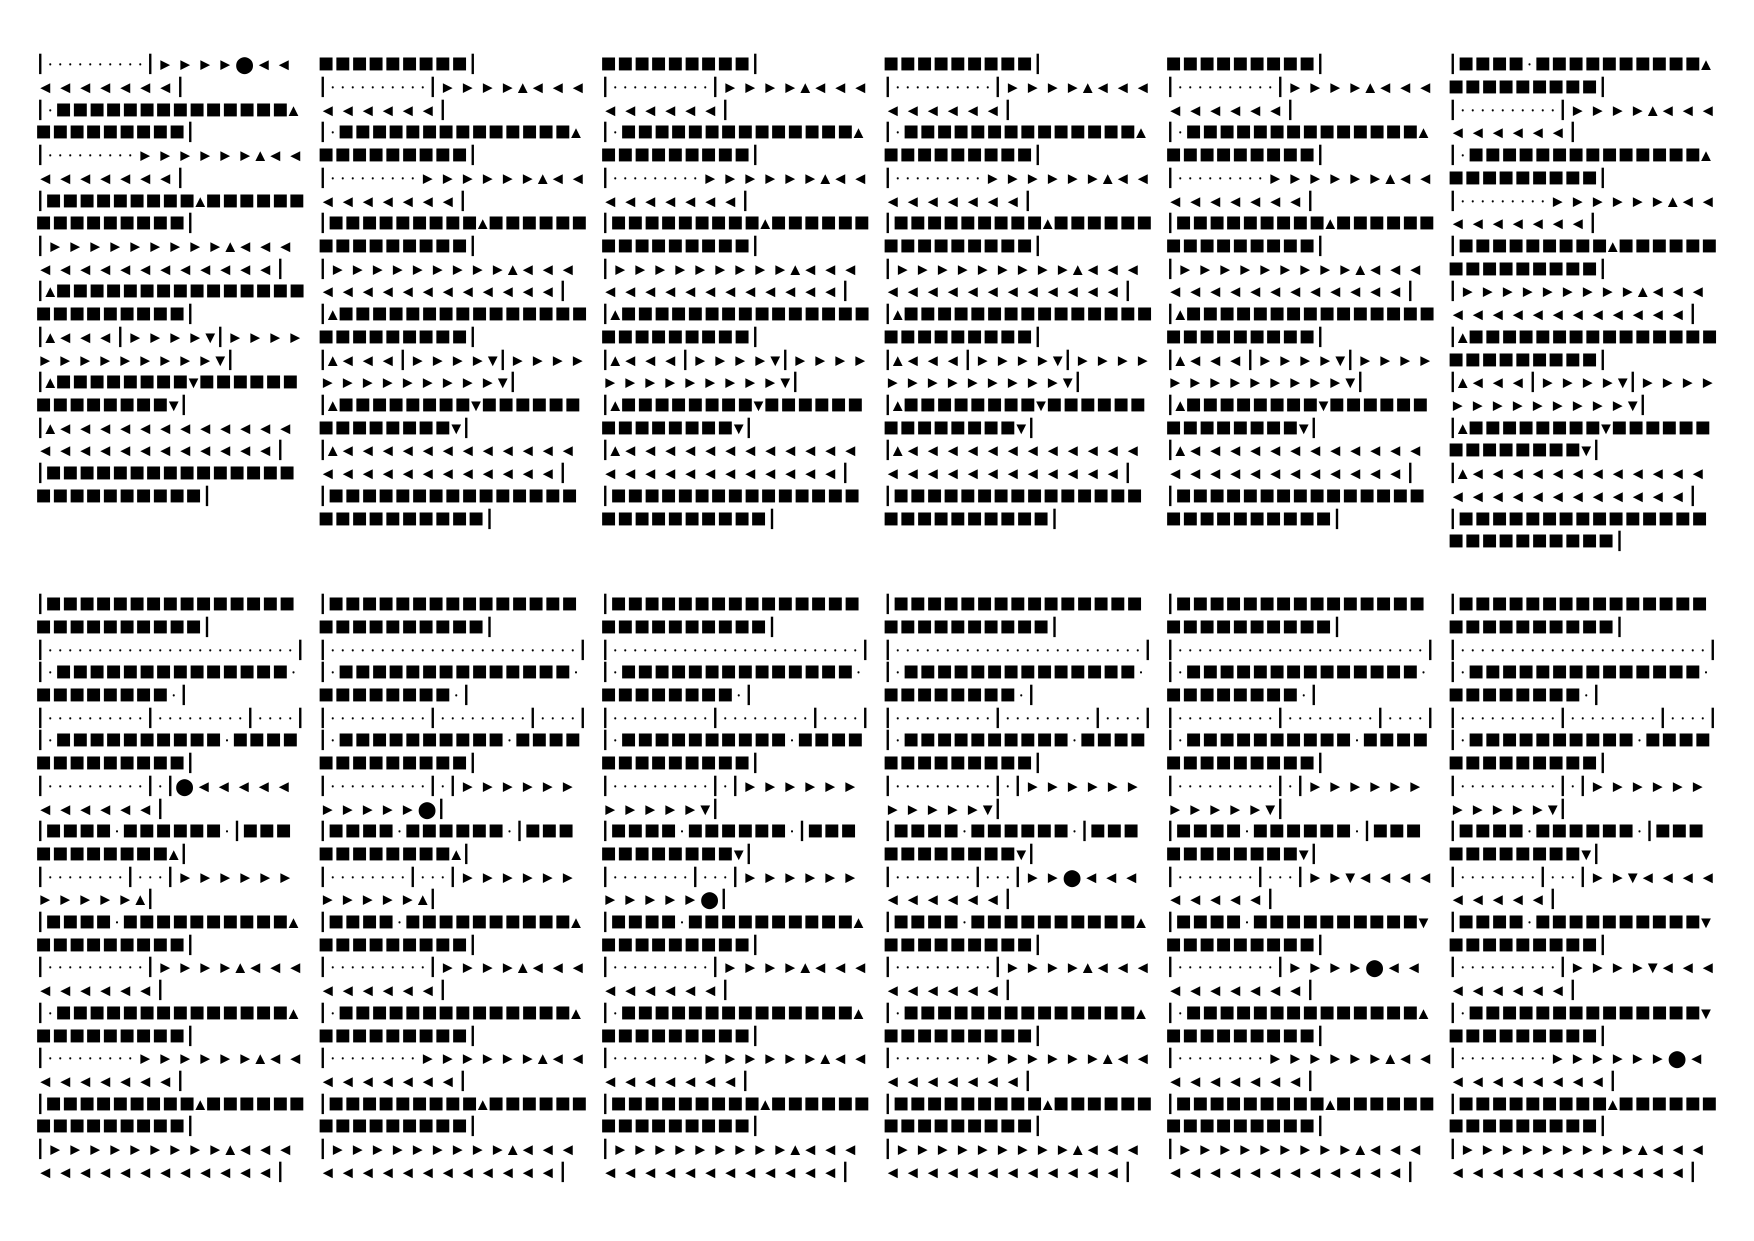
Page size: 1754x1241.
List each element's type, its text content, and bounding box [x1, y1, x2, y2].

table_header ┃⬛⬛⬛⬛⬛⬛⬛⬛⬛⬛⬛⬛⬛⬛⬛⬛⬛⬛⬛⬛⬛⬛⬛⬛⬛┃ ┃∙∙∙∙∙∙∙∙∙∙∙∙∙∙∙∙∙∙∙∙∙∙∙∙∙┃ ┃∙⬛⬛⬛⬛⬛⬛⬛⬛⬛⬛⬛⬛⬛⬛∙⬛⬛⬛⬛⬛⬛⬛⬛∙┃ ┃∙∙∙∙∙∙∙∙∙∙┃∙∙∙∙∙∙∙∙∙┃∙∙∙∙┃ ┃∙⬛⬛⬛⬛⬛⬛⬛⬛⬛⬛∙⬛⬛⬛⬛⬛⬛⬛⬛⬛⬛⬛⬛⬛┃ ┃∙∙∙∙∙∙∙∙∙∙┃∙┃▶▶▶▶▶▶▶▶▶▶▶▼┃ ┃⬛⬛⬛⬛∙⬛⬛⬛⬛⬛⬛∙┃⬛⬛⬛⬛⬛⬛⬛⬛⬛⬛⬛▼┃ ┃∙∙∙∙∙∙∙∙┃∙∙∙┃▶▶▶▶▶▶▶▶▶▶▶⬤┃ ┃⬛⬛⬛⬛∙⬛⬛⬛⬛⬛⬛⬛⬛⬛⬛▲⬛⬛⬛⬛⬛⬛⬛⬛⬛┃ ┃∙∙∙∙∙∙∙∙∙∙┃▶▶▶▶▲◀◀◀◀◀◀◀◀◀┃ ┃∙⬛⬛⬛⬛⬛⬛⬛⬛⬛⬛⬛⬛⬛⬛▲⬛⬛⬛⬛⬛⬛⬛⬛⬛┃ ┃∙∙∙∙∙∙∙∙∙▶▶▶▶▶▶▲◀◀◀◀◀◀◀◀◀┃ ┃⬛⬛⬛⬛⬛⬛⬛⬛⬛▲⬛⬛⬛⬛⬛⬛⬛⬛⬛⬛⬛⬛⬛⬛⬛┃ ┃▶▶▶▶▶▶▶▶▶▲◀◀◀◀◀◀◀◀◀◀◀◀◀◀◀┃ [594, 587, 877, 1189]
table_header ┃⬛⬛⬛⬛∙⬛⬛⬛⬛⬛⬛⬛⬛⬛⬛▲⬛⬛⬛⬛⬛⬛⬛⬛⬛┃ ┃∙∙∙∙∙∙∙∙∙∙┃▶▶▶▶▲◀◀◀◀◀◀◀◀◀┃ ┃∙⬛⬛⬛⬛⬛⬛⬛⬛⬛⬛⬛⬛⬛⬛▲⬛⬛⬛⬛⬛⬛⬛⬛⬛┃ ┃∙∙∙∙∙∙∙∙∙▶▶▶▶▶▶▲◀◀◀◀◀◀◀◀◀┃ ┃⬛⬛⬛⬛⬛⬛⬛⬛⬛▲⬛⬛⬛⬛⬛⬛⬛⬛⬛⬛⬛⬛⬛⬛⬛┃ ┃▶▶▶▶▶▶▶▶▶▲◀◀◀◀◀◀◀◀◀◀◀◀◀◀◀┃ ┃▲⬛⬛⬛⬛⬛⬛⬛⬛⬛⬛⬛⬛⬛⬛⬛⬛⬛⬛⬛⬛⬛⬛⬛⬛┃ ┃▲◀◀◀┃▶▶▶▶▼┃▶▶▶▶▶▶▶▶▶▶▶▶▶▼┃ ┃▲⬛⬛⬛⬛⬛⬛⬛⬛▼⬛⬛⬛⬛⬛⬛⬛⬛⬛⬛⬛⬛⬛⬛▼┃ ┃▲◀◀◀◀◀◀◀◀◀◀◀◀◀◀◀◀◀◀◀◀◀◀◀◀┃ ┃⬛⬛⬛⬛⬛⬛⬛⬛⬛⬛⬛⬛⬛⬛⬛⬛⬛⬛⬛⬛⬛⬛⬛⬛⬛┃ [1442, 47, 1724, 558]
table_header ┃⬛⬛⬛⬛⬛⬛⬛⬛⬛⬛⬛⬛⬛⬛⬛⬛⬛⬛⬛⬛⬛⬛⬛⬛⬛┃ ┃∙∙∙∙∙∙∙∙∙∙∙∙∙∙∙∙∙∙∙∙∙∙∙∙∙┃ ┃∙⬛⬛⬛⬛⬛⬛⬛⬛⬛⬛⬛⬛⬛⬛∙⬛⬛⬛⬛⬛⬛⬛⬛∙┃ ┃∙∙∙∙∙∙∙∙∙∙┃∙∙∙∙∙∙∙∙∙┃∙∙∙∙┃ ┃∙⬛⬛⬛⬛⬛⬛⬛⬛⬛⬛∙⬛⬛⬛⬛⬛⬛⬛⬛⬛⬛⬛⬛⬛┃ ┃∙∙∙∙∙∙∙∙∙∙┃∙┃▶▶▶▶▶▶▶▶▶▶▶▼┃ ┃⬛⬛⬛⬛∙⬛⬛⬛⬛⬛⬛∙┃⬛⬛⬛⬛⬛⬛⬛⬛⬛⬛⬛▼┃ ┃∙∙∙∙∙∙∙∙┃∙∙∙┃▶▶▼◀◀◀◀◀◀◀◀◀┃ ┃⬛⬛⬛⬛∙⬛⬛⬛⬛⬛⬛⬛⬛⬛⬛▼⬛⬛⬛⬛⬛⬛⬛⬛⬛┃ ┃∙∙∙∙∙∙∙∙∙∙┃▶▶▶▶⬤◀◀◀◀◀◀◀◀◀┃ ┃∙⬛⬛⬛⬛⬛⬛⬛⬛⬛⬛⬛⬛⬛⬛▲⬛⬛⬛⬛⬛⬛⬛⬛⬛┃ ┃∙∙∙∙∙∙∙∙∙▶▶▶▶▶▶▲◀◀◀◀◀◀◀◀◀┃ ┃⬛⬛⬛⬛⬛⬛⬛⬛⬛▲⬛⬛⬛⬛⬛⬛⬛⬛⬛⬛⬛⬛⬛⬛⬛┃ ┃▶▶▶▶▶▶▶▶▶▲◀◀◀◀◀◀◀◀◀◀◀◀◀◀◀┃ [1159, 587, 1442, 1189]
table_header ┃∙∙∙∙∙∙∙∙∙∙┃▶▶▶▶⬤◀◀◀◀◀◀◀◀◀┃ ┃∙⬛⬛⬛⬛⬛⬛⬛⬛⬛⬛⬛⬛⬛⬛▲⬛⬛⬛⬛⬛⬛⬛⬛⬛┃ ┃∙∙∙∙∙∙∙∙∙▶▶▶▶▶▶▲◀◀◀◀◀◀◀◀◀┃ ┃⬛⬛⬛⬛⬛⬛⬛⬛⬛▲⬛⬛⬛⬛⬛⬛⬛⬛⬛⬛⬛⬛⬛⬛⬛┃ ┃▶▶▶▶▶▶▶▶▶▲◀◀◀◀◀◀◀◀◀◀◀◀◀◀◀┃ ┃▲⬛⬛⬛⬛⬛⬛⬛⬛⬛⬛⬛⬛⬛⬛⬛⬛⬛⬛⬛⬛⬛⬛⬛⬛┃ ┃▲◀◀◀┃▶▶▶▶▼┃▶▶▶▶▶▶▶▶▶▶▶▶▶▼┃ ┃▲⬛⬛⬛⬛⬛⬛⬛⬛▼⬛⬛⬛⬛⬛⬛⬛⬛⬛⬛⬛⬛⬛⬛▼┃ ┃▲◀◀◀◀◀◀◀◀◀◀◀◀◀◀◀◀◀◀◀◀◀◀◀◀┃ ┃⬛⬛⬛⬛⬛⬛⬛⬛⬛⬛⬛⬛⬛⬛⬛⬛⬛⬛⬛⬛⬛⬛⬛⬛⬛┃ [30, 47, 312, 558]
table_header ┃⬛⬛⬛⬛⬛⬛⬛⬛⬛⬛⬛⬛⬛⬛⬛⬛⬛⬛⬛⬛⬛⬛⬛⬛⬛┃ ┃∙∙∙∙∙∙∙∙∙∙∙∙∙∙∙∙∙∙∙∙∙∙∙∙∙┃ ┃∙⬛⬛⬛⬛⬛⬛⬛⬛⬛⬛⬛⬛⬛⬛∙⬛⬛⬛⬛⬛⬛⬛⬛∙┃ ┃∙∙∙∙∙∙∙∙∙∙┃∙∙∙∙∙∙∙∙∙┃∙∙∙∙┃ ┃∙⬛⬛⬛⬛⬛⬛⬛⬛⬛⬛∙⬛⬛⬛⬛⬛⬛⬛⬛⬛⬛⬛⬛⬛┃ ┃∙∙∙∙∙∙∙∙∙∙┃∙┃▶▶▶▶▶▶▶▶▶▶▶▼┃ ┃⬛⬛⬛⬛∙⬛⬛⬛⬛⬛⬛∙┃⬛⬛⬛⬛⬛⬛⬛⬛⬛⬛⬛▼┃ ┃∙∙∙∙∙∙∙∙┃∙∙∙┃▶▶▼◀◀◀◀◀◀◀◀◀┃ ┃⬛⬛⬛⬛∙⬛⬛⬛⬛⬛⬛⬛⬛⬛⬛▼⬛⬛⬛⬛⬛⬛⬛⬛⬛┃ ┃∙∙∙∙∙∙∙∙∙∙┃▶▶▶▶▼◀◀◀◀◀◀◀◀◀┃ ┃∙⬛⬛⬛⬛⬛⬛⬛⬛⬛⬛⬛⬛⬛⬛▼⬛⬛⬛⬛⬛⬛⬛⬛⬛┃ ┃∙∙∙∙∙∙∙∙∙▶▶▶▶▶▶⬤◀◀◀◀◀◀◀◀◀┃ ┃⬛⬛⬛⬛⬛⬛⬛⬛⬛▲⬛⬛⬛⬛⬛⬛⬛⬛⬛⬛⬛⬛⬛⬛⬛┃ ┃▶▶▶▶▶▶▶▶▶▲◀◀◀◀◀◀◀◀◀◀◀◀◀◀◀┃ [1442, 587, 1724, 1189]
table_header ⬛⬛⬛⬛⬛⬛⬛⬛⬛┃ ┃∙∙∙∙∙∙∙∙∙∙┃▶▶▶▶▲◀◀◀◀◀◀◀◀◀┃ ┃∙⬛⬛⬛⬛⬛⬛⬛⬛⬛⬛⬛⬛⬛⬛▲⬛⬛⬛⬛⬛⬛⬛⬛⬛┃ ┃∙∙∙∙∙∙∙∙∙▶▶▶▶▶▶▲◀◀◀◀◀◀◀◀◀┃ ┃⬛⬛⬛⬛⬛⬛⬛⬛⬛▲⬛⬛⬛⬛⬛⬛⬛⬛⬛⬛⬛⬛⬛⬛⬛┃ ┃▶▶▶▶▶▶▶▶▶▲◀◀◀◀◀◀◀◀◀◀◀◀◀◀◀┃ ┃▲⬛⬛⬛⬛⬛⬛⬛⬛⬛⬛⬛⬛⬛⬛⬛⬛⬛⬛⬛⬛⬛⬛⬛⬛┃ ┃▲◀◀◀┃▶▶▶▶▼┃▶▶▶▶▶▶▶▶▶▶▶▶▶▼┃ ┃▲⬛⬛⬛⬛⬛⬛⬛⬛▼⬛⬛⬛⬛⬛⬛⬛⬛⬛⬛⬛⬛⬛⬛▼┃ ┃▲◀◀◀◀◀◀◀◀◀◀◀◀◀◀◀◀◀◀◀◀◀◀◀◀┃ ┃⬛⬛⬛⬛⬛⬛⬛⬛⬛⬛⬛⬛⬛⬛⬛⬛⬛⬛⬛⬛⬛⬛⬛⬛⬛┃ [594, 47, 877, 558]
table_header ⬛⬛⬛⬛⬛⬛⬛⬛⬛┃ ┃∙∙∙∙∙∙∙∙∙∙┃▶▶▶▶▲◀◀◀◀◀◀◀◀◀┃ ┃∙⬛⬛⬛⬛⬛⬛⬛⬛⬛⬛⬛⬛⬛⬛▲⬛⬛⬛⬛⬛⬛⬛⬛⬛┃ ┃∙∙∙∙∙∙∙∙∙▶▶▶▶▶▶▲◀◀◀◀◀◀◀◀◀┃ ┃⬛⬛⬛⬛⬛⬛⬛⬛⬛▲⬛⬛⬛⬛⬛⬛⬛⬛⬛⬛⬛⬛⬛⬛⬛┃ ┃▶▶▶▶▶▶▶▶▶▲◀◀◀◀◀◀◀◀◀◀◀◀◀◀◀┃ ┃▲⬛⬛⬛⬛⬛⬛⬛⬛⬛⬛⬛⬛⬛⬛⬛⬛⬛⬛⬛⬛⬛⬛⬛⬛┃ ┃▲◀◀◀┃▶▶▶▶▼┃▶▶▶▶▶▶▶▶▶▶▶▶▶▼┃ ┃▲⬛⬛⬛⬛⬛⬛⬛⬛▼⬛⬛⬛⬛⬛⬛⬛⬛⬛⬛⬛⬛⬛⬛▼┃ ┃▲◀◀◀◀◀◀◀◀◀◀◀◀◀◀◀◀◀◀◀◀◀◀◀◀┃ ┃⬛⬛⬛⬛⬛⬛⬛⬛⬛⬛⬛⬛⬛⬛⬛⬛⬛⬛⬛⬛⬛⬛⬛⬛⬛┃ [1159, 47, 1442, 558]
table_header ┃⬛⬛⬛⬛⬛⬛⬛⬛⬛⬛⬛⬛⬛⬛⬛⬛⬛⬛⬛⬛⬛⬛⬛⬛⬛┃ ┃∙∙∙∙∙∙∙∙∙∙∙∙∙∙∙∙∙∙∙∙∙∙∙∙∙┃ ┃∙⬛⬛⬛⬛⬛⬛⬛⬛⬛⬛⬛⬛⬛⬛∙⬛⬛⬛⬛⬛⬛⬛⬛∙┃ ┃∙∙∙∙∙∙∙∙∙∙┃∙∙∙∙∙∙∙∙∙┃∙∙∙∙┃ ┃∙⬛⬛⬛⬛⬛⬛⬛⬛⬛⬛∙⬛⬛⬛⬛⬛⬛⬛⬛⬛⬛⬛⬛⬛┃ ┃∙∙∙∙∙∙∙∙∙∙┃∙┃▶▶▶▶▶▶▶▶▶▶▶▼┃ ┃⬛⬛⬛⬛∙⬛⬛⬛⬛⬛⬛∙┃⬛⬛⬛⬛⬛⬛⬛⬛⬛⬛⬛▼┃ ┃∙∙∙∙∙∙∙∙┃∙∙∙┃▶▶⬤◀◀◀◀◀◀◀◀◀┃ ┃⬛⬛⬛⬛∙⬛⬛⬛⬛⬛⬛⬛⬛⬛⬛▲⬛⬛⬛⬛⬛⬛⬛⬛⬛┃ ┃∙∙∙∙∙∙∙∙∙∙┃▶▶▶▶▲◀◀◀◀◀◀◀◀◀┃ ┃∙⬛⬛⬛⬛⬛⬛⬛⬛⬛⬛⬛⬛⬛⬛▲⬛⬛⬛⬛⬛⬛⬛⬛⬛┃ ┃∙∙∙∙∙∙∙∙∙▶▶▶▶▶▶▲◀◀◀◀◀◀◀◀◀┃ ┃⬛⬛⬛⬛⬛⬛⬛⬛⬛▲⬛⬛⬛⬛⬛⬛⬛⬛⬛⬛⬛⬛⬛⬛⬛┃ ┃▶▶▶▶▶▶▶▶▶▲◀◀◀◀◀◀◀◀◀◀◀◀◀◀◀┃ [877, 587, 1159, 1189]
table_header ┃⬛⬛⬛⬛⬛⬛⬛⬛⬛⬛⬛⬛⬛⬛⬛⬛⬛⬛⬛⬛⬛⬛⬛⬛⬛┃ ┃∙∙∙∙∙∙∙∙∙∙∙∙∙∙∙∙∙∙∙∙∙∙∙∙∙┃ ┃∙⬛⬛⬛⬛⬛⬛⬛⬛⬛⬛⬛⬛⬛⬛∙⬛⬛⬛⬛⬛⬛⬛⬛∙┃ ┃∙∙∙∙∙∙∙∙∙∙┃∙∙∙∙∙∙∙∙∙┃∙∙∙∙┃ ┃∙⬛⬛⬛⬛⬛⬛⬛⬛⬛⬛∙⬛⬛⬛⬛⬛⬛⬛⬛⬛⬛⬛⬛⬛┃ ┃∙∙∙∙∙∙∙∙∙∙┃∙┃⬤◀◀◀◀◀◀◀◀◀◀◀┃ ┃⬛⬛⬛⬛∙⬛⬛⬛⬛⬛⬛∙┃⬛⬛⬛⬛⬛⬛⬛⬛⬛⬛⬛▲┃ ┃∙∙∙∙∙∙∙∙┃∙∙∙┃▶▶▶▶▶▶▶▶▶▶▶▲┃ ┃⬛⬛⬛⬛∙⬛⬛⬛⬛⬛⬛⬛⬛⬛⬛▲⬛⬛⬛⬛⬛⬛⬛⬛⬛┃ ┃∙∙∙∙∙∙∙∙∙∙┃▶▶▶▶▲◀◀◀◀◀◀◀◀◀┃ ┃∙⬛⬛⬛⬛⬛⬛⬛⬛⬛⬛⬛⬛⬛⬛▲⬛⬛⬛⬛⬛⬛⬛⬛⬛┃ ┃∙∙∙∙∙∙∙∙∙▶▶▶▶▶▶▲◀◀◀◀◀◀◀◀◀┃ ┃⬛⬛⬛⬛⬛⬛⬛⬛⬛▲⬛⬛⬛⬛⬛⬛⬛⬛⬛⬛⬛⬛⬛⬛⬛┃ ┃▶▶▶▶▶▶▶▶▶▲◀◀◀◀◀◀◀◀◀◀◀◀◀◀◀┃ [30, 587, 312, 1189]
table_header ⬛⬛⬛⬛⬛⬛⬛⬛⬛┃ ┃∙∙∙∙∙∙∙∙∙∙┃▶▶▶▶▲◀◀◀◀◀◀◀◀◀┃ ┃∙⬛⬛⬛⬛⬛⬛⬛⬛⬛⬛⬛⬛⬛⬛▲⬛⬛⬛⬛⬛⬛⬛⬛⬛┃ ┃∙∙∙∙∙∙∙∙∙▶▶▶▶▶▶▲◀◀◀◀◀◀◀◀◀┃ ┃⬛⬛⬛⬛⬛⬛⬛⬛⬛▲⬛⬛⬛⬛⬛⬛⬛⬛⬛⬛⬛⬛⬛⬛⬛┃ ┃▶▶▶▶▶▶▶▶▶▲◀◀◀◀◀◀◀◀◀◀◀◀◀◀◀┃ ┃▲⬛⬛⬛⬛⬛⬛⬛⬛⬛⬛⬛⬛⬛⬛⬛⬛⬛⬛⬛⬛⬛⬛⬛⬛┃ ┃▲◀◀◀┃▶▶▶▶▼┃▶▶▶▶▶▶▶▶▶▶▶▶▶▼┃ ┃▲⬛⬛⬛⬛⬛⬛⬛⬛▼⬛⬛⬛⬛⬛⬛⬛⬛⬛⬛⬛⬛⬛⬛▼┃ ┃▲◀◀◀◀◀◀◀◀◀◀◀◀◀◀◀◀◀◀◀◀◀◀◀◀┃ ┃⬛⬛⬛⬛⬛⬛⬛⬛⬛⬛⬛⬛⬛⬛⬛⬛⬛⬛⬛⬛⬛⬛⬛⬛⬛┃ [877, 47, 1159, 558]
table_header ┃⬛⬛⬛⬛⬛⬛⬛⬛⬛⬛⬛⬛⬛⬛⬛⬛⬛⬛⬛⬛⬛⬛⬛⬛⬛┃ ┃∙∙∙∙∙∙∙∙∙∙∙∙∙∙∙∙∙∙∙∙∙∙∙∙∙┃ ┃∙⬛⬛⬛⬛⬛⬛⬛⬛⬛⬛⬛⬛⬛⬛∙⬛⬛⬛⬛⬛⬛⬛⬛∙┃ ┃∙∙∙∙∙∙∙∙∙∙┃∙∙∙∙∙∙∙∙∙┃∙∙∙∙┃ ┃∙⬛⬛⬛⬛⬛⬛⬛⬛⬛⬛∙⬛⬛⬛⬛⬛⬛⬛⬛⬛⬛⬛⬛⬛┃ ┃∙∙∙∙∙∙∙∙∙∙┃∙┃▶▶▶▶▶▶▶▶▶▶▶⬤┃ ┃⬛⬛⬛⬛∙⬛⬛⬛⬛⬛⬛∙┃⬛⬛⬛⬛⬛⬛⬛⬛⬛⬛⬛▲┃ ┃∙∙∙∙∙∙∙∙┃∙∙∙┃▶▶▶▶▶▶▶▶▶▶▶▲┃ ┃⬛⬛⬛⬛∙⬛⬛⬛⬛⬛⬛⬛⬛⬛⬛▲⬛⬛⬛⬛⬛⬛⬛⬛⬛┃ ┃∙∙∙∙∙∙∙∙∙∙┃▶▶▶▶▲◀◀◀◀◀◀◀◀◀┃ ┃∙⬛⬛⬛⬛⬛⬛⬛⬛⬛⬛⬛⬛⬛⬛▲⬛⬛⬛⬛⬛⬛⬛⬛⬛┃ ┃∙∙∙∙∙∙∙∙∙▶▶▶▶▶▶▲◀◀◀◀◀◀◀◀◀┃ ┃⬛⬛⬛⬛⬛⬛⬛⬛⬛▲⬛⬛⬛⬛⬛⬛⬛⬛⬛⬛⬛⬛⬛⬛⬛┃ ┃▶▶▶▶▶▶▶▶▶▲◀◀◀◀◀◀◀◀◀◀◀◀◀◀◀┃ [312, 587, 594, 1189]
table_header ⬛⬛⬛⬛⬛⬛⬛⬛⬛┃ ┃∙∙∙∙∙∙∙∙∙∙┃▶▶▶▶▲◀◀◀◀◀◀◀◀◀┃ ┃∙⬛⬛⬛⬛⬛⬛⬛⬛⬛⬛⬛⬛⬛⬛▲⬛⬛⬛⬛⬛⬛⬛⬛⬛┃ ┃∙∙∙∙∙∙∙∙∙▶▶▶▶▶▶▲◀◀◀◀◀◀◀◀◀┃ ┃⬛⬛⬛⬛⬛⬛⬛⬛⬛▲⬛⬛⬛⬛⬛⬛⬛⬛⬛⬛⬛⬛⬛⬛⬛┃ ┃▶▶▶▶▶▶▶▶▶▲◀◀◀◀◀◀◀◀◀◀◀◀◀◀◀┃ ┃▲⬛⬛⬛⬛⬛⬛⬛⬛⬛⬛⬛⬛⬛⬛⬛⬛⬛⬛⬛⬛⬛⬛⬛⬛┃ ┃▲◀◀◀┃▶▶▶▶▼┃▶▶▶▶▶▶▶▶▶▶▶▶▶▼┃ ┃▲⬛⬛⬛⬛⬛⬛⬛⬛▼⬛⬛⬛⬛⬛⬛⬛⬛⬛⬛⬛⬛⬛⬛▼┃ ┃▲◀◀◀◀◀◀◀◀◀◀◀◀◀◀◀◀◀◀◀◀◀◀◀◀┃ ┃⬛⬛⬛⬛⬛⬛⬛⬛⬛⬛⬛⬛⬛⬛⬛⬛⬛⬛⬛⬛⬛⬛⬛⬛⬛┃ [312, 47, 594, 558]
